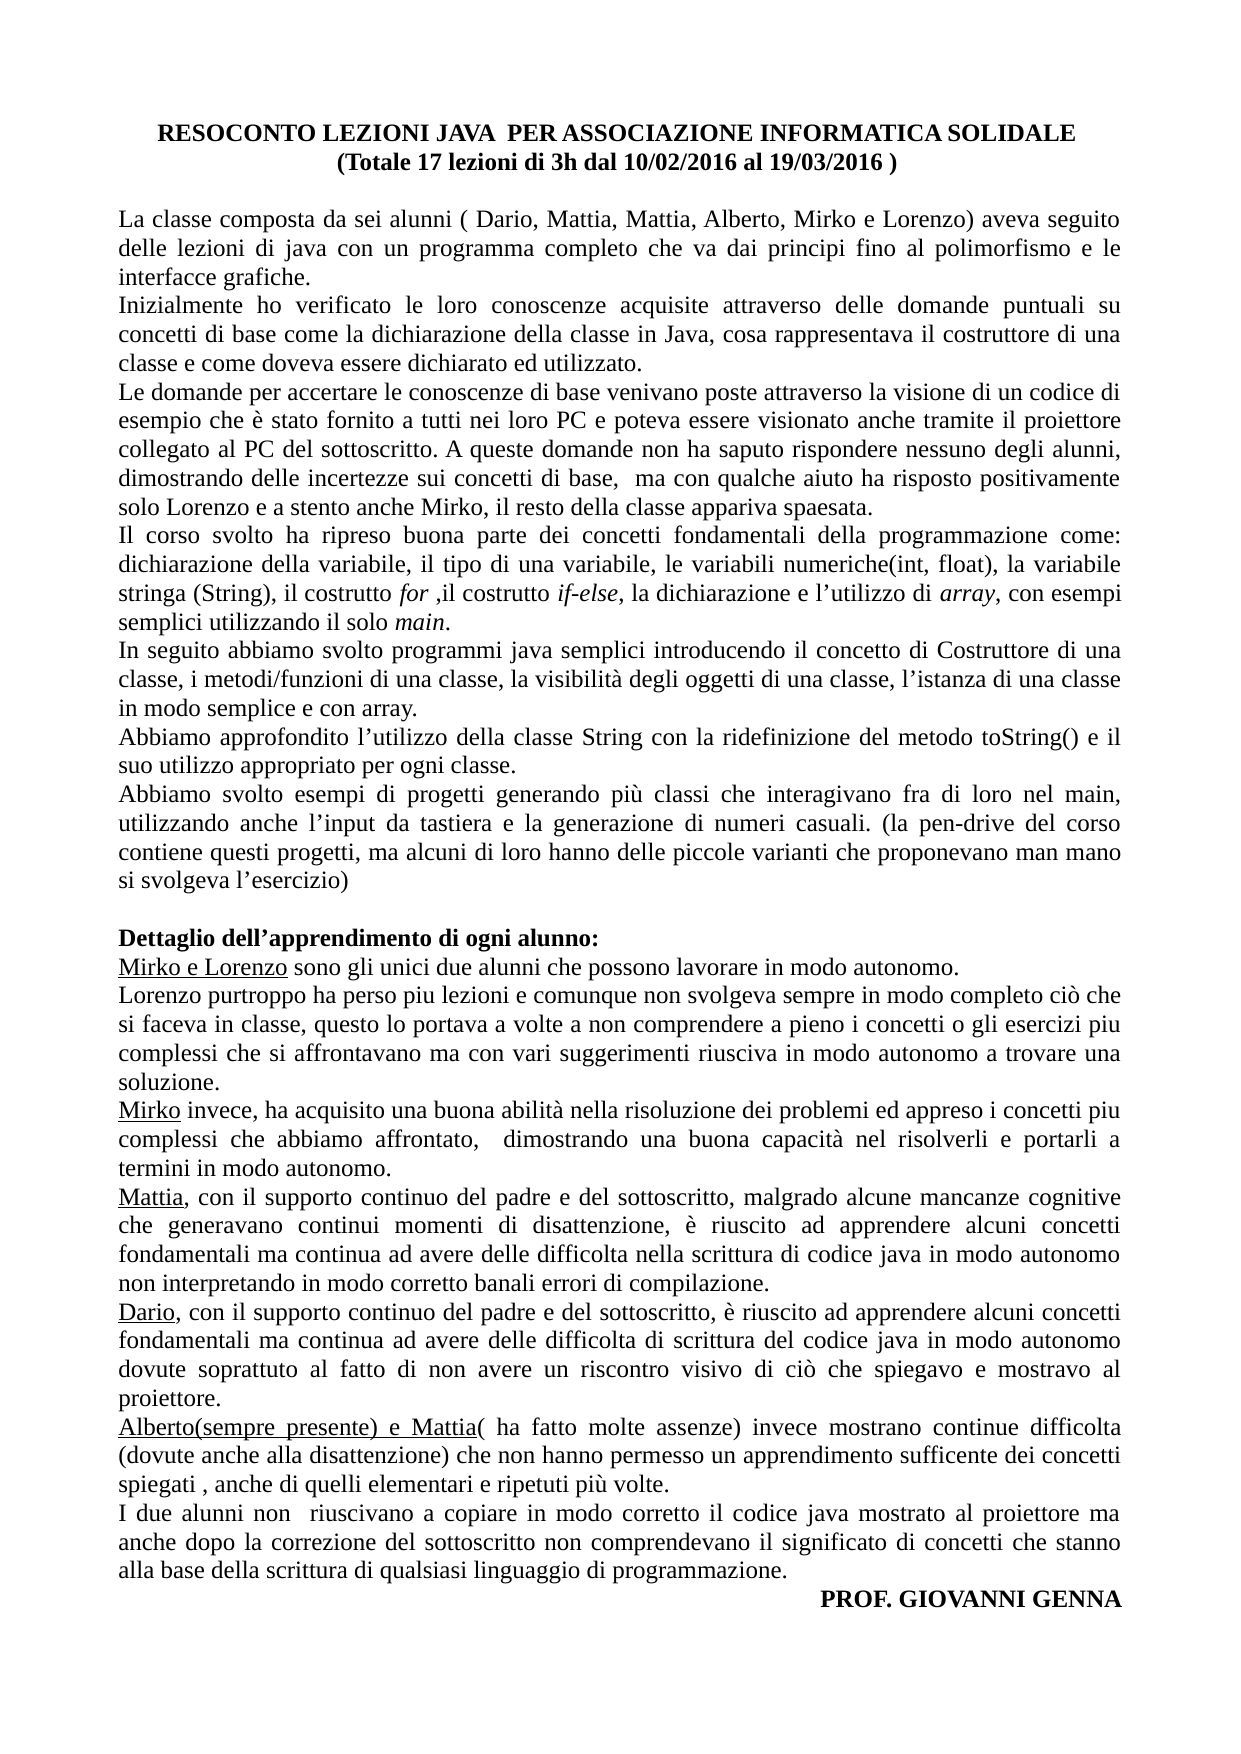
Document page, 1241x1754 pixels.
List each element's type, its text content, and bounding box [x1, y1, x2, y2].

text Mirko e Lorenzo sono gli unici due alunni che possono lavorare in modo autonomo. [118, 952, 1122, 981]
text I due alunni non riuscivano a copiare in modo corretto il codice java mostrato al proiettore ma anche dopo la correzione del sottoscritto non comprendevano il significato di concetti che stanno alla base della scrittura di qualsiasi linguaggio di programmazione. [118, 1498, 1122, 1584]
text PROF. GIOVANNI GENNA [118, 1584, 1122, 1613]
text Abbiamo approfondito l’utilizzo della classe String con la ridefinizione del metodo toString() e il suo utilizzo appropriato per ogni classe. [118, 722, 1122, 779]
text Lorenzo purtroppo ha perso piu lezioni e comunque non svolgeva sempre in modo completo ciò che si faceva in classe, questo lo portava a volte a non comprendere a pieno i concetti o gli esercizi piu complessi che si affrontavano ma con vari suggerimenti riusciva in modo autonomo a trovare una soluzione. [118, 981, 1122, 1096]
text In seguito abbiamo svolto programmi java semplici introducendo il concetto di Costruttore di una classe, i metodi/funzioni di una classe, la visibilità degli oggetti di una classe, l’istanza di una classe in modo semplice e con array. [118, 636, 1122, 722]
text La classe composta da sei alunni ( Dario, Mattia, Mattia, Alberto, Mirko e Lorenzo) aveva seguito delle lezioni di java con un programma completo che va dai principi fino al polimorfismo e le interfacce grafiche. [118, 204, 1122, 291]
text Le domande per accertare le conoscenze di base venivano poste attraverso la visione di un codice di esempio che è stato fornito a tutti nei loro PC e poteva essere visionato anche tramite il proiettore collegato al PC del sottoscritto. A queste domande non ha saputo rispondere nessuno degli alunni, dimostrando delle incertezze sui concetti di base, ma con qualche aiuto ha risposto positivamente solo Lorenzo e a stento anche Mirko, il resto della classe appariva spaesata. [118, 377, 1122, 521]
text Alberto(sempre presente) e Mattia( ha fatto molte assenze) invece mostrano continue difficolta (dovute anche alla disattenzione) che non hanno permesso un apprendimento sufficente dei concetti spiegati , anche di quelli elementari e ripetuti più volte. [118, 1412, 1122, 1498]
text Dettaglio dell’apprendimento di ogni alunno: [118, 923, 1122, 952]
text Mirko invece, ha acquisito una buona abilità nella risoluzione dei problemi ed appreso i concetti piu complessi che abbiamo affrontato, dimostrando una buona capacità nel risolverli e portarli a termini in modo autonomo. [118, 1096, 1122, 1182]
text (Totale 17 lezioni di 3h dal 10/02/2016 al 19/03/2016 ) [118, 147, 1122, 176]
text RESOCONTO LEZIONI JAVA PER ASSOCIAZIONE INFORMATICA SOLIDALE [118, 118, 1122, 147]
text Il corso svolto ha ripreso buona parte dei concetti fondamentali della programmazione come: dichiarazione della variabile, il tipo di una variabile, le variabili numeriche(int, float), la variabile stringa (String), il costrutto for ,il costrutto if-else, la dichiarazione e l’utilizzo di array, con esempi semplici utilizzando il solo main. [118, 521, 1122, 636]
text Inizialmente ho verificato le loro conoscenze acquisite attraverso delle domande puntuali su concetti di base come la dichiarazione della classe in Java, cosa rappresentava il costruttore di una classe e come doveva essere dichiarato ed utilizzato. [118, 291, 1122, 377]
text Mattia, con il supporto continuo del padre e del sottoscritto, malgrado alcune mancanze cognitive che generavano continui momenti di disattenzione, è riuscito ad apprendere alcuni concetti fondamentali ma continua ad avere delle difficolta nella scrittura di codice java in modo autonomo non interpretando in modo corretto banali errori di compilazione. [118, 1182, 1122, 1297]
text Abbiamo svolto esempi di progetti generando più classi che interagivano fra di loro nel main, utilizzando anche l’input da tastiera e la generazione di numeri casuali. (la pen-drive del corso contiene questi progetti, ma alcuni di loro hanno delle piccole varianti che proponevano man mano si svolgeva l’esercizio) [118, 779, 1122, 894]
text Dario, con il supporto continuo del padre e del sottoscritto, è riuscito ad apprendere alcuni concetti fondamentali ma continua ad avere delle difficolta di scrittura del codice java in modo autonomo dovute soprattuto al fatto di non avere un riscontro visivo di ciò che spiegavo e mostravo al proiettore. [118, 1297, 1122, 1412]
